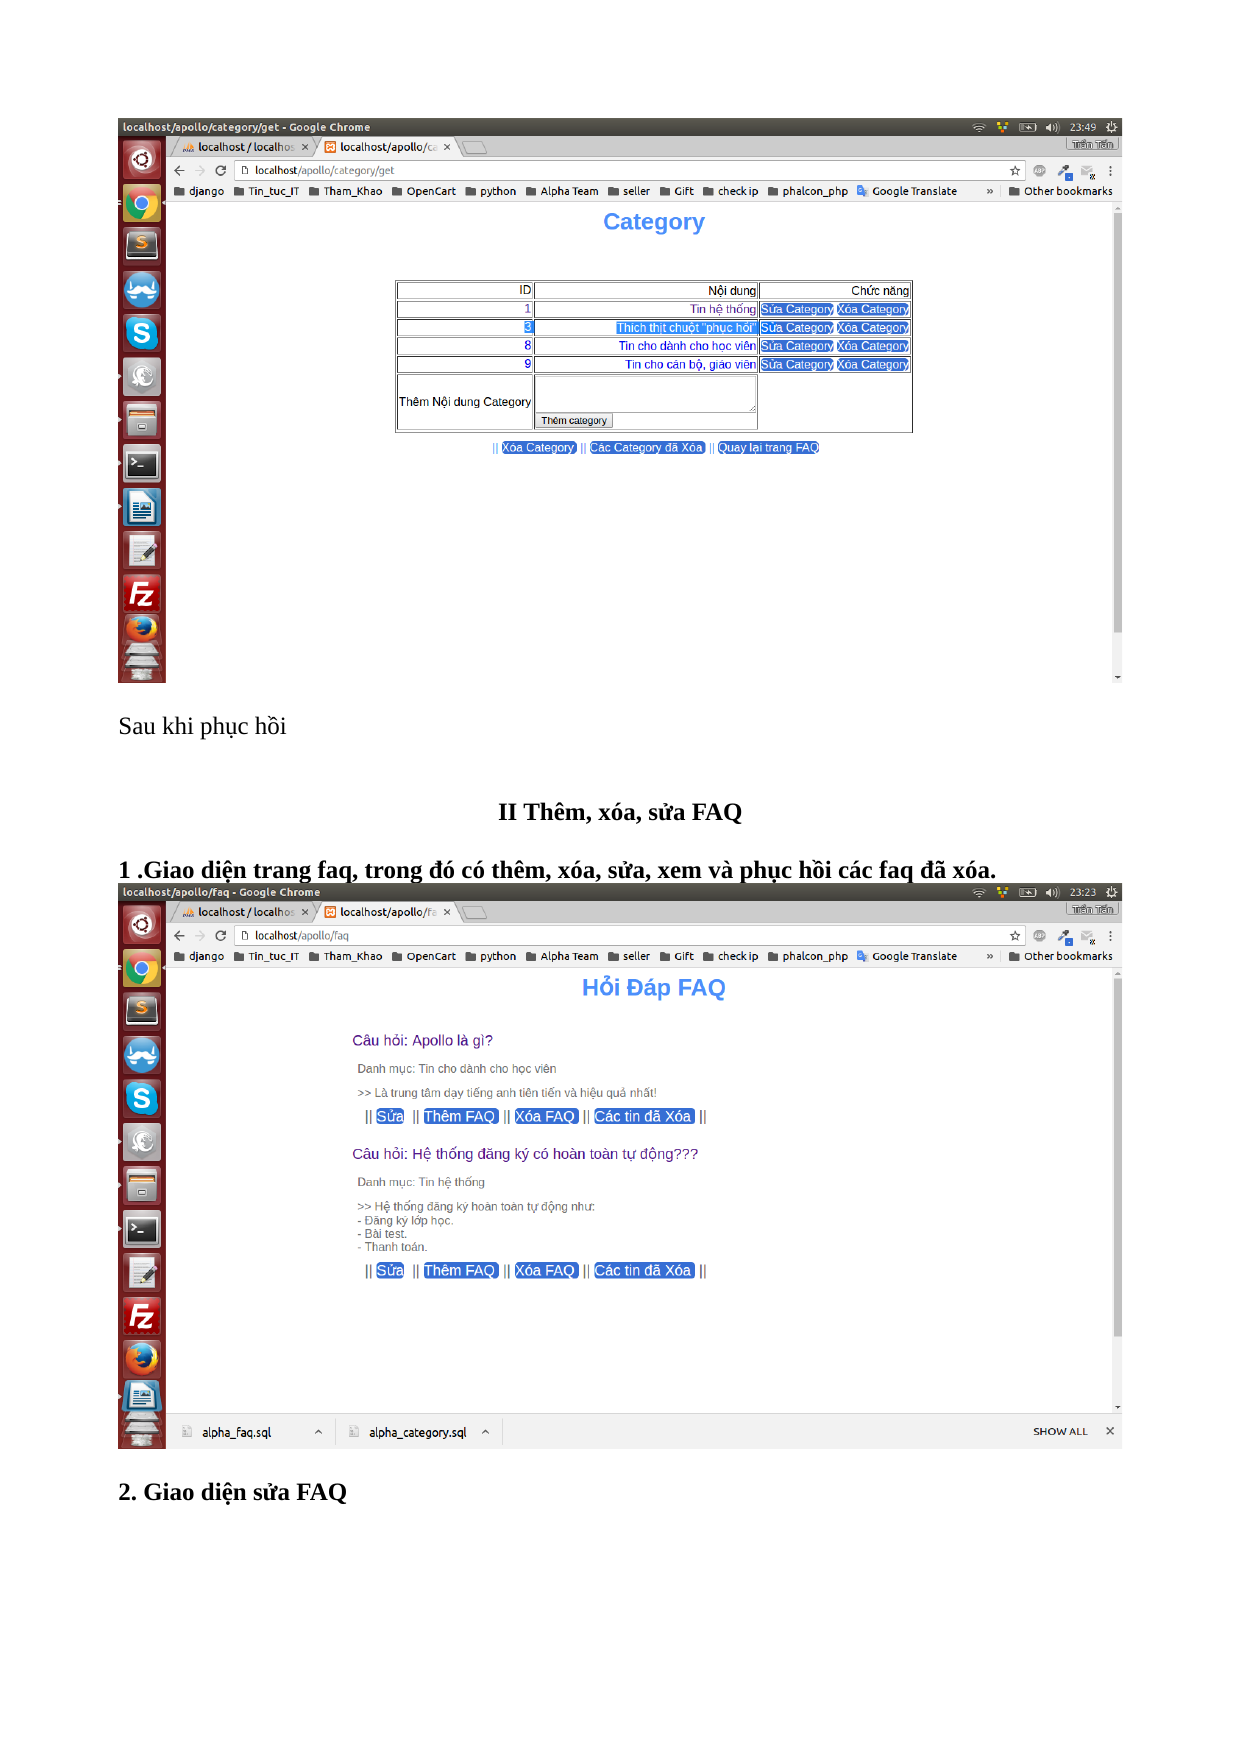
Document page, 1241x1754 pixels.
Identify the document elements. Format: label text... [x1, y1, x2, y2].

text 1 .Giao diện trang faq, trong đó có thêm, xóa, sửa, xem và phục hồi các faq đã xóa. [118, 855, 1122, 883]
picture [118, 883, 1123, 1449]
picture [118, 118, 1123, 683]
text II Thêm, xóa, sửa FAQ [118, 797, 1122, 826]
text 2. Giao diện sửa FAQ [118, 1477, 1122, 1506]
text Sau khi phục hồi [118, 711, 1122, 740]
